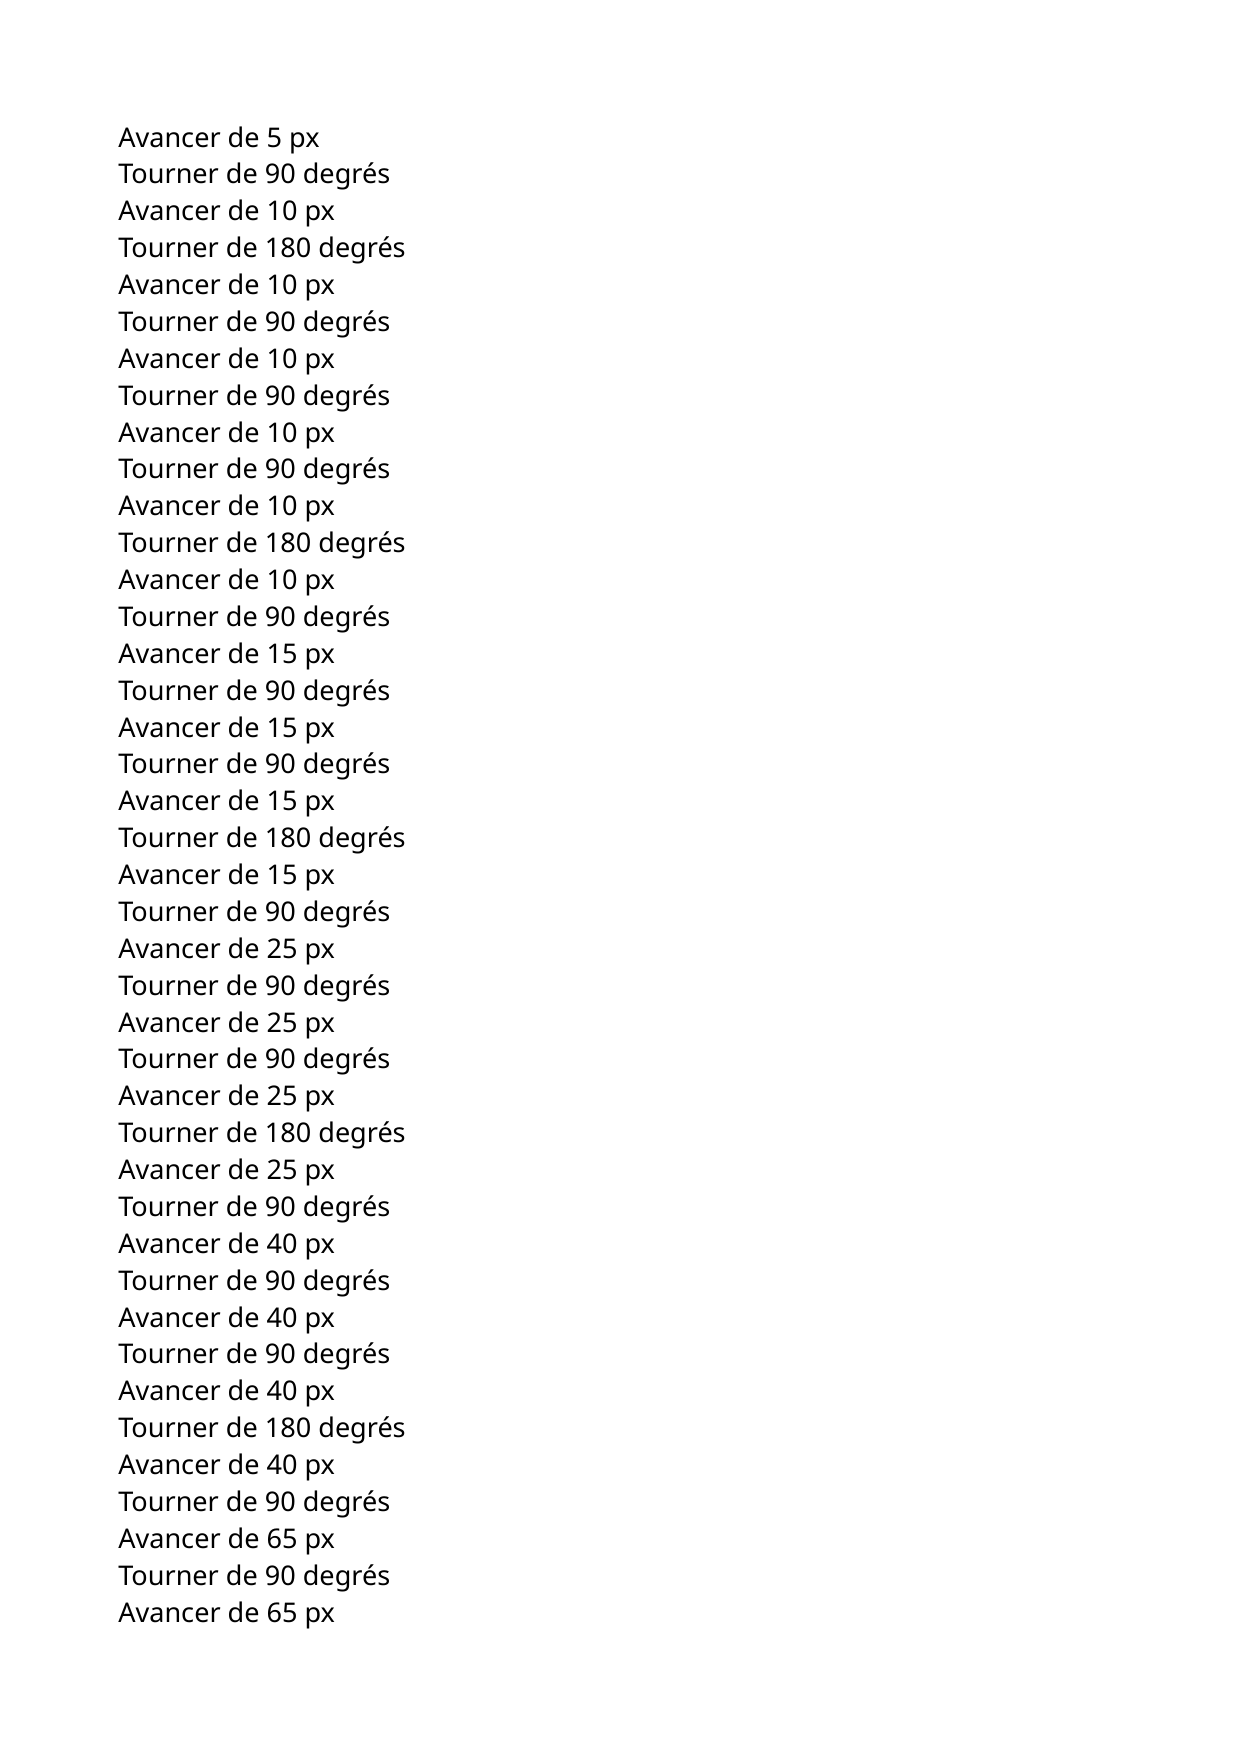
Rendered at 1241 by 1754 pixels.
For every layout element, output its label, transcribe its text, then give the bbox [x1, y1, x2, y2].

text Tourner de 180 degrés [118, 1114, 1122, 1151]
text Tourner de 90 degrés [118, 966, 1122, 1003]
text Tourner de 90 degrés [118, 1556, 1122, 1593]
text Tourner de 90 degrés [118, 1335, 1122, 1372]
text Avancer de 10 px [118, 192, 1122, 229]
text Avancer de 10 px [118, 339, 1122, 376]
text Tourner de 90 degrés [118, 450, 1122, 487]
text Avancer de 10 px [118, 266, 1122, 302]
text Avancer de 40 px [118, 1372, 1122, 1409]
text Tourner de 90 degrés [118, 302, 1122, 339]
text Avancer de 10 px [118, 413, 1122, 450]
text Avancer de 10 px [118, 561, 1122, 597]
text Tourner de 90 degrés [118, 155, 1122, 192]
text Avancer de 40 px [118, 1298, 1122, 1335]
text Avancer de 10 px [118, 487, 1122, 524]
text Avancer de 25 px [118, 1003, 1122, 1040]
text Tourner de 180 degrés [118, 524, 1122, 561]
text Avancer de 15 px [118, 708, 1122, 745]
text Tourner de 90 degrés [118, 376, 1122, 413]
text Tourner de 90 degrés [118, 1040, 1122, 1077]
text Tourner de 180 degrés [118, 229, 1122, 266]
text Tourner de 90 degrés [118, 745, 1122, 782]
text Avancer de 65 px [118, 1593, 1122, 1630]
text Avancer de 65 px [118, 1519, 1122, 1556]
text Avancer de 40 px [118, 1224, 1122, 1261]
text Tourner de 180 degrés [118, 819, 1122, 856]
text Tourner de 90 degrés [118, 1261, 1122, 1298]
text Avancer de 15 px [118, 782, 1122, 819]
text Tourner de 90 degrés [118, 671, 1122, 708]
text Avancer de 25 px [118, 1077, 1122, 1114]
text Avancer de 40 px [118, 1446, 1122, 1482]
text Avancer de 5 px [118, 118, 1122, 155]
text Avancer de 15 px [118, 856, 1122, 892]
text Avancer de 25 px [118, 1151, 1122, 1187]
text Tourner de 90 degrés [118, 597, 1122, 634]
text Avancer de 15 px [118, 634, 1122, 671]
text Tourner de 90 degrés [118, 892, 1122, 929]
text Tourner de 180 degrés [118, 1409, 1122, 1446]
text Tourner de 90 degrés [118, 1482, 1122, 1519]
text Tourner de 90 degrés [118, 1187, 1122, 1224]
text Avancer de 25 px [118, 929, 1122, 966]
